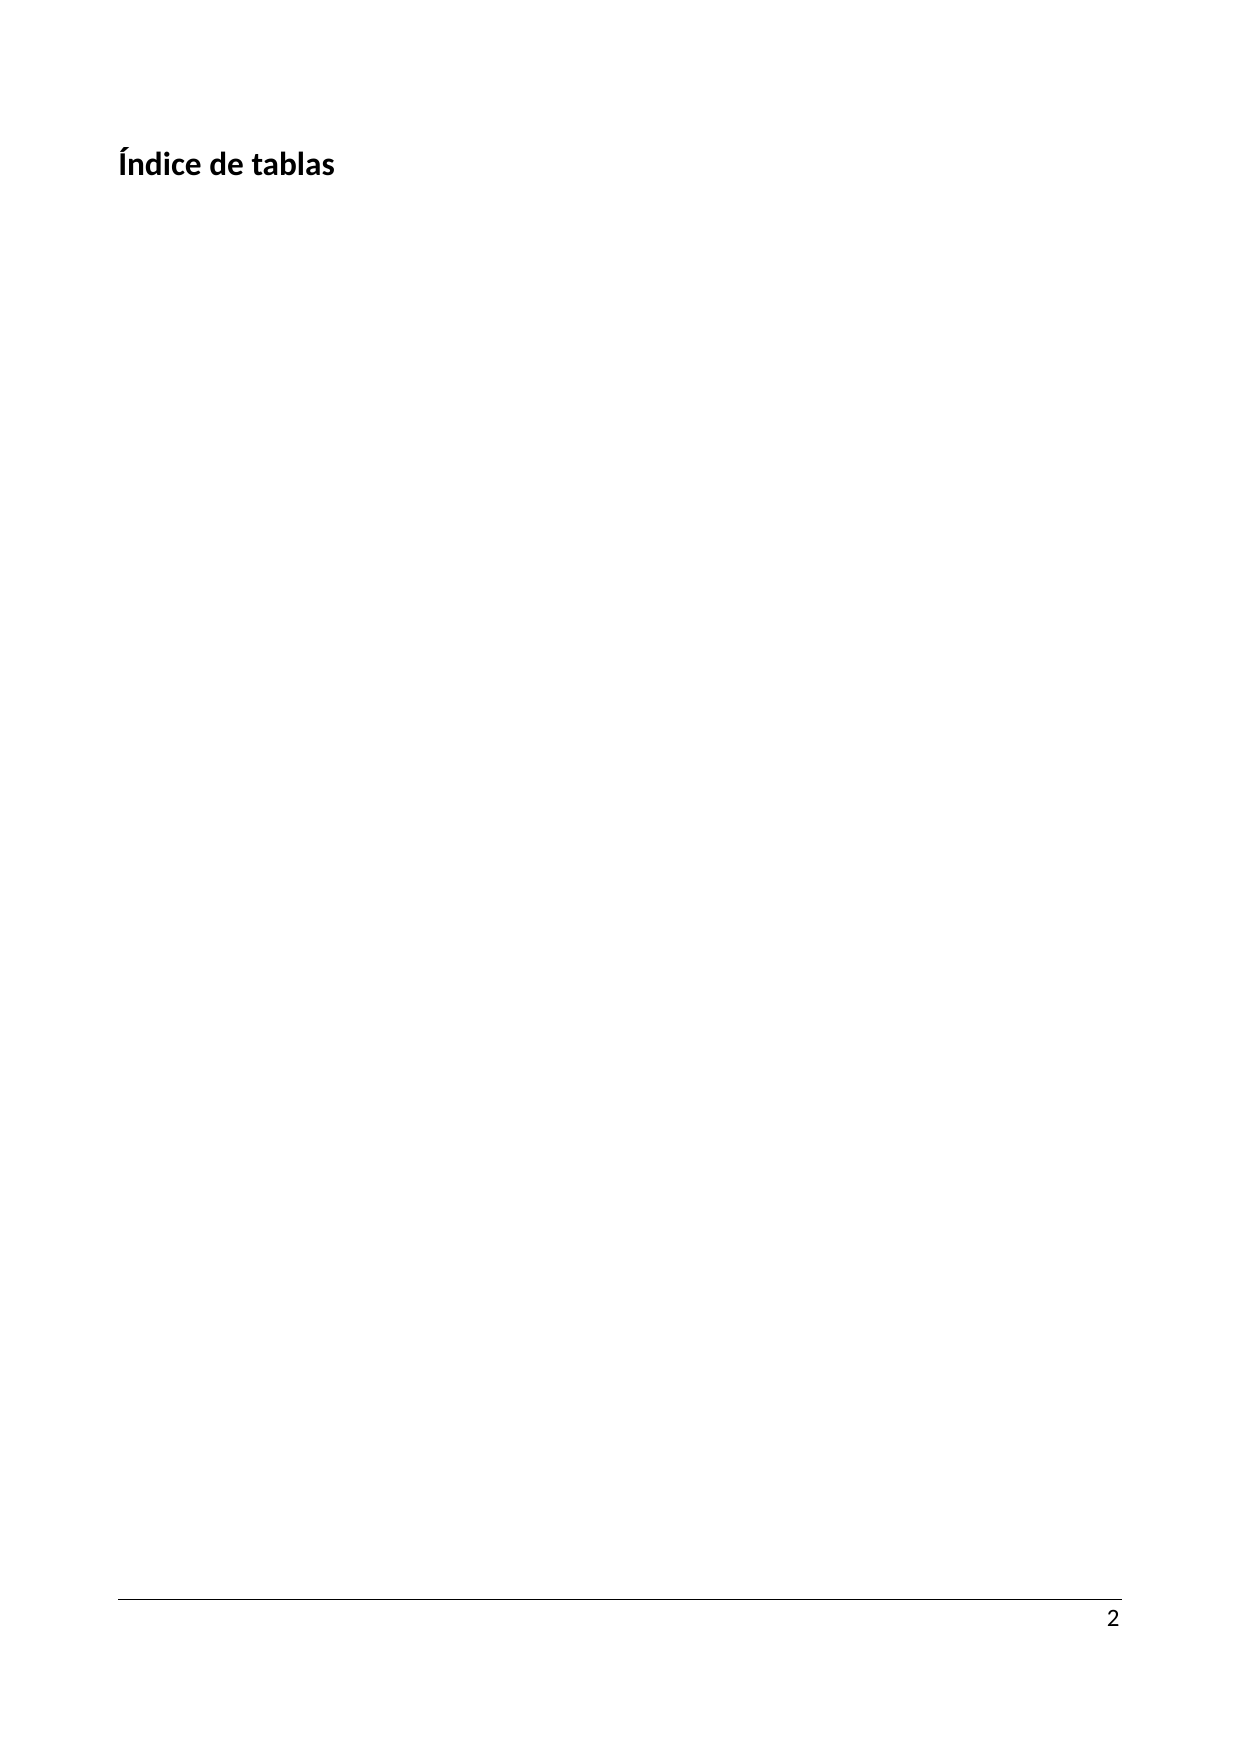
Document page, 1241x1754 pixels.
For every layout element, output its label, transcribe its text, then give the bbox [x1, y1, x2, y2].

subtitle Índice de tablas [118, 143, 1122, 184]
